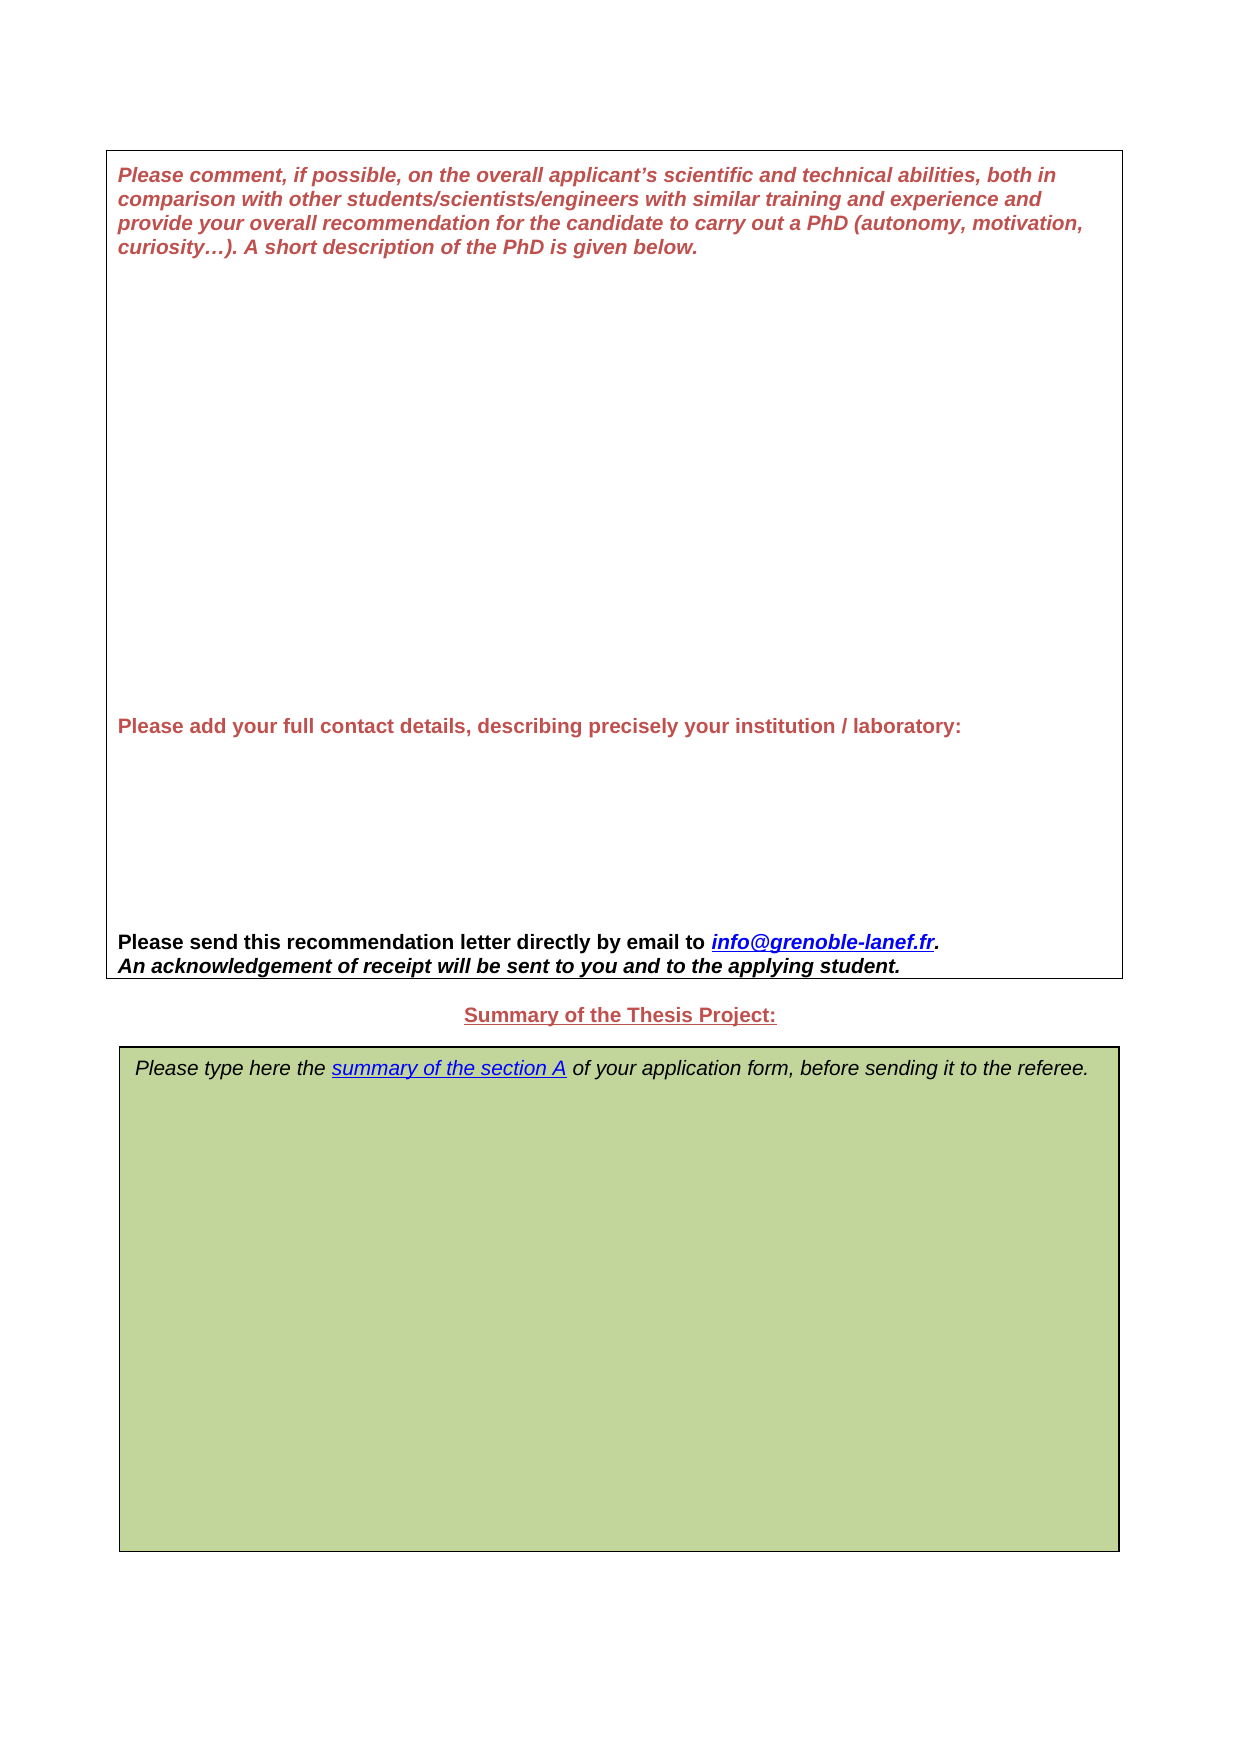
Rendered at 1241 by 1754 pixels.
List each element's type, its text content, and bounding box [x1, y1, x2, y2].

text Please type here the summary of the section A of your application form, before sending it to the referee. [135, 1056, 1103, 1080]
text Summary of the Thesis Project: [118, 1003, 1122, 1027]
table_header Please comment, if possible, on the overall applicant’s scientific and technical abilities, both in comparison with other students/scientists/engineers with similar training and experience and provide your overall recommendation for the candidate to carry out a PhD (autonomy, motivation, curiosity…). A short description of the PhD is given below. Please add your full contact details, describing precisely your institution / laboratory: Please send this recommendation letter directly by email to info@grenoble-lanef.fr. An acknowledgement of receipt will be sent to you and to the applying student. [107, 151, 1122, 978]
